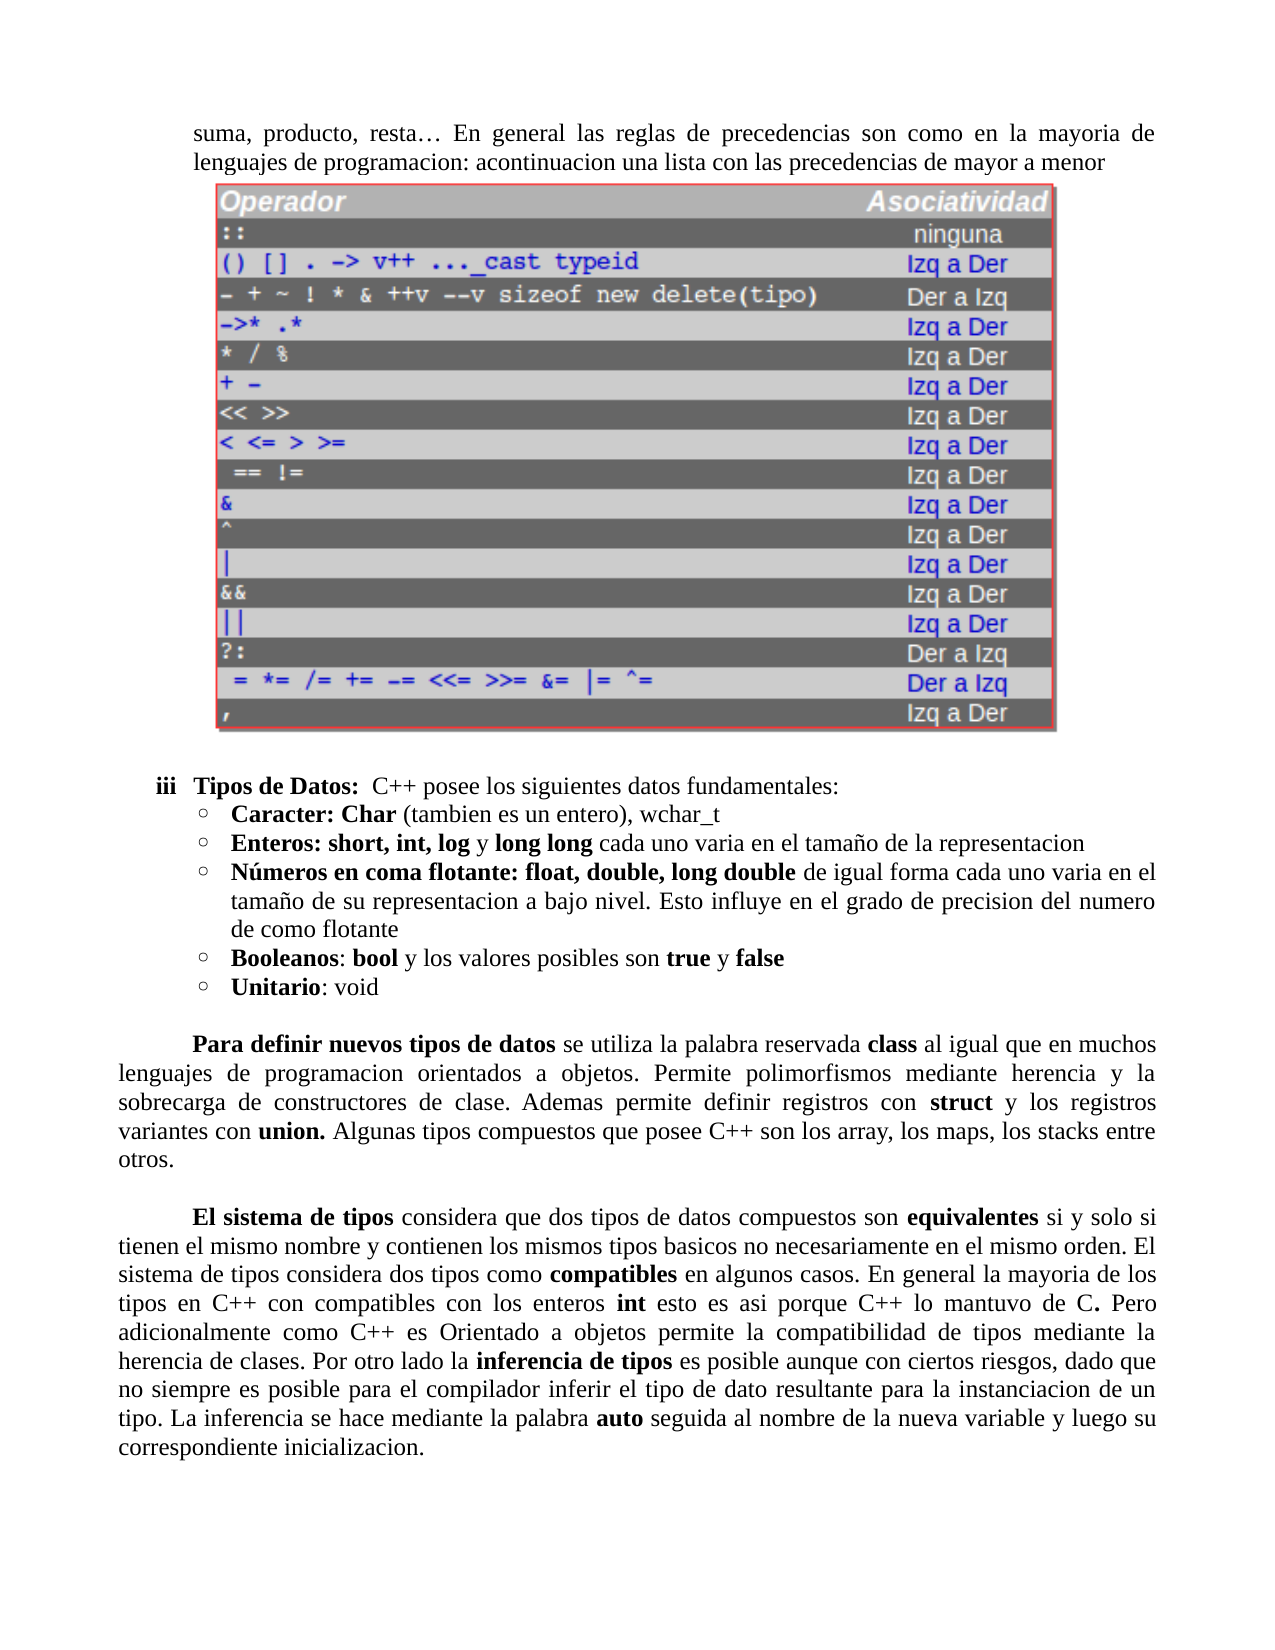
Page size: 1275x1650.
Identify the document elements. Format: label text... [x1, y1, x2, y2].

list Tipos de Datos: C++ posee los siguientes datos fundamentales: [156, 176, 1157, 799]
list Caracter: Char (tambien es un entero), wchar_t [193, 799, 1157, 828]
list suma, producto, resta… En general las reglas de precedencias son como en la mayoria de lenguajes de programacion: acontinuacion una lista con las precedencias de mayor a menor [156, 118, 1157, 176]
text Para definir nuevos tipos de datos se utiliza la palabra reservada class al igual que en muchos lenguajes de programacion orientados a objetos. Permite polimorfismos mediante herencia y la sobrecarga de constructores de clase. Ademas permite definir registros con struct y los registros variantes con union. Algunas tipos compuestos que posee C++ son los array, los maps, los stacks entre otros. [118, 1029, 1157, 1173]
list Booleanos: bool y los valores posibles son true y false [193, 943, 1157, 972]
picture [209, 175, 1066, 741]
list Números en coma flotante: float, double, long double de igual forma cada uno varia en el tamaño de su representacion a bajo nivel. Esto influye en el grado de precision del numero de como flotante [193, 857, 1157, 943]
list Enteros: short, int, log y long long cada uno varia en el tamaño de la representacion [193, 828, 1157, 857]
text El sistema de tipos considera que dos tipos de datos compuestos son equivalentes si y solo si tienen el mismo nombre y contienen los mismos tipos basicos no necesariamente en el mismo orden. El sistema de tipos considera dos tipos como compatibles en algunos casos. En general la mayoria de los tipos en C++ con compatibles con los enteros int esto es asi porque C++ lo mantuvo de C. Pero adicionalmente como C++ es Orientado a objetos permite la compatibilidad de tipos mediante la herencia de clases. Por otro lado la inferencia de tipos es posible aunque con ciertos riesgos, dado que no siempre es posible para el compilador inferir el tipo de dato resultante para la instanciacion de un tipo. La inferencia se hace mediante la palabra auto seguida al nombre de la nueva variable y luego su correspondiente inicializacion. [118, 1202, 1157, 1461]
list Unitario: void [193, 972, 1157, 1001]
